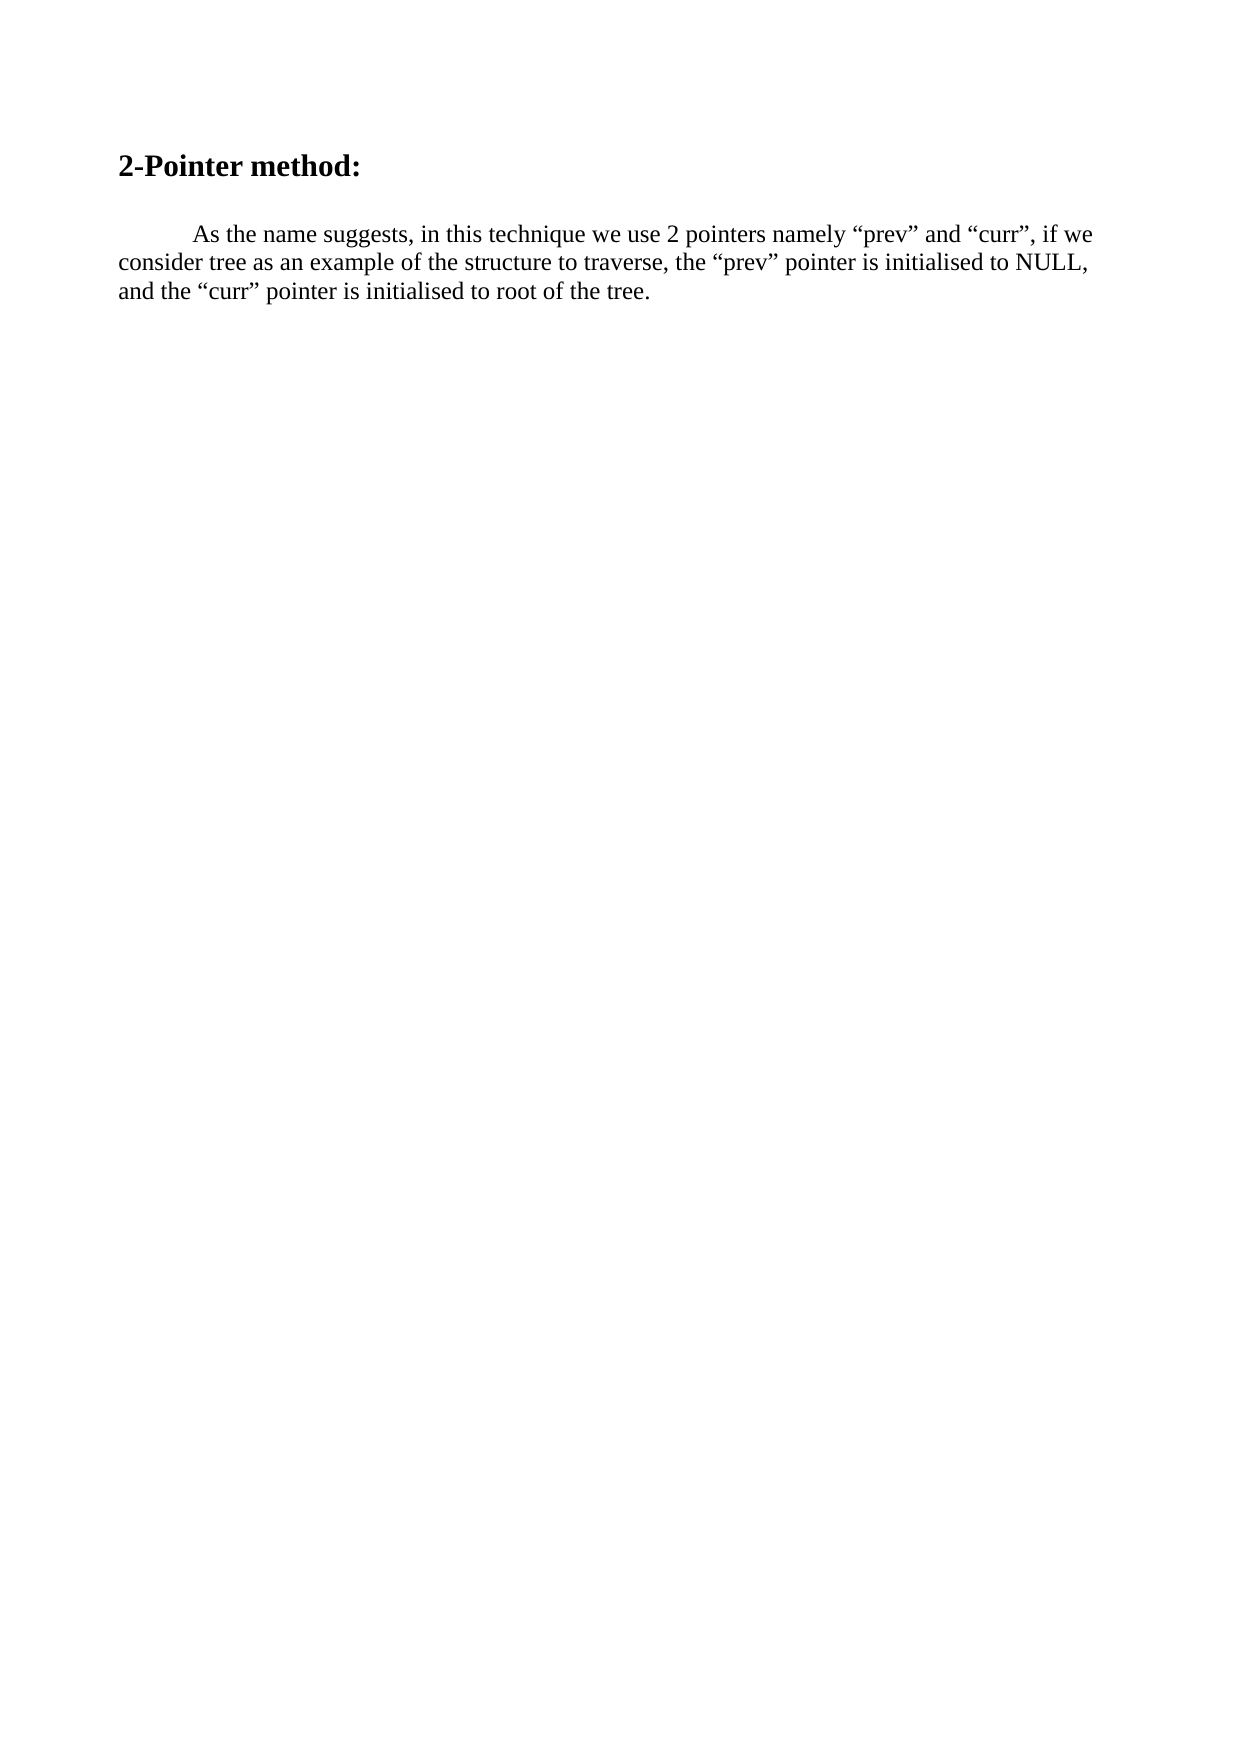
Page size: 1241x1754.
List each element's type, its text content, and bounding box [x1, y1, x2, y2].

text As the name suggests, in this technique we use 2 pointers namely “prev” and “curr”, if we consider tree as an example of the structure to traverse, the “prev” pointer is initialised to NULL, and the “curr” pointer is initialised to root of the tree. [118, 219, 1122, 305]
text 2-Pointer method: [118, 147, 1122, 183]
